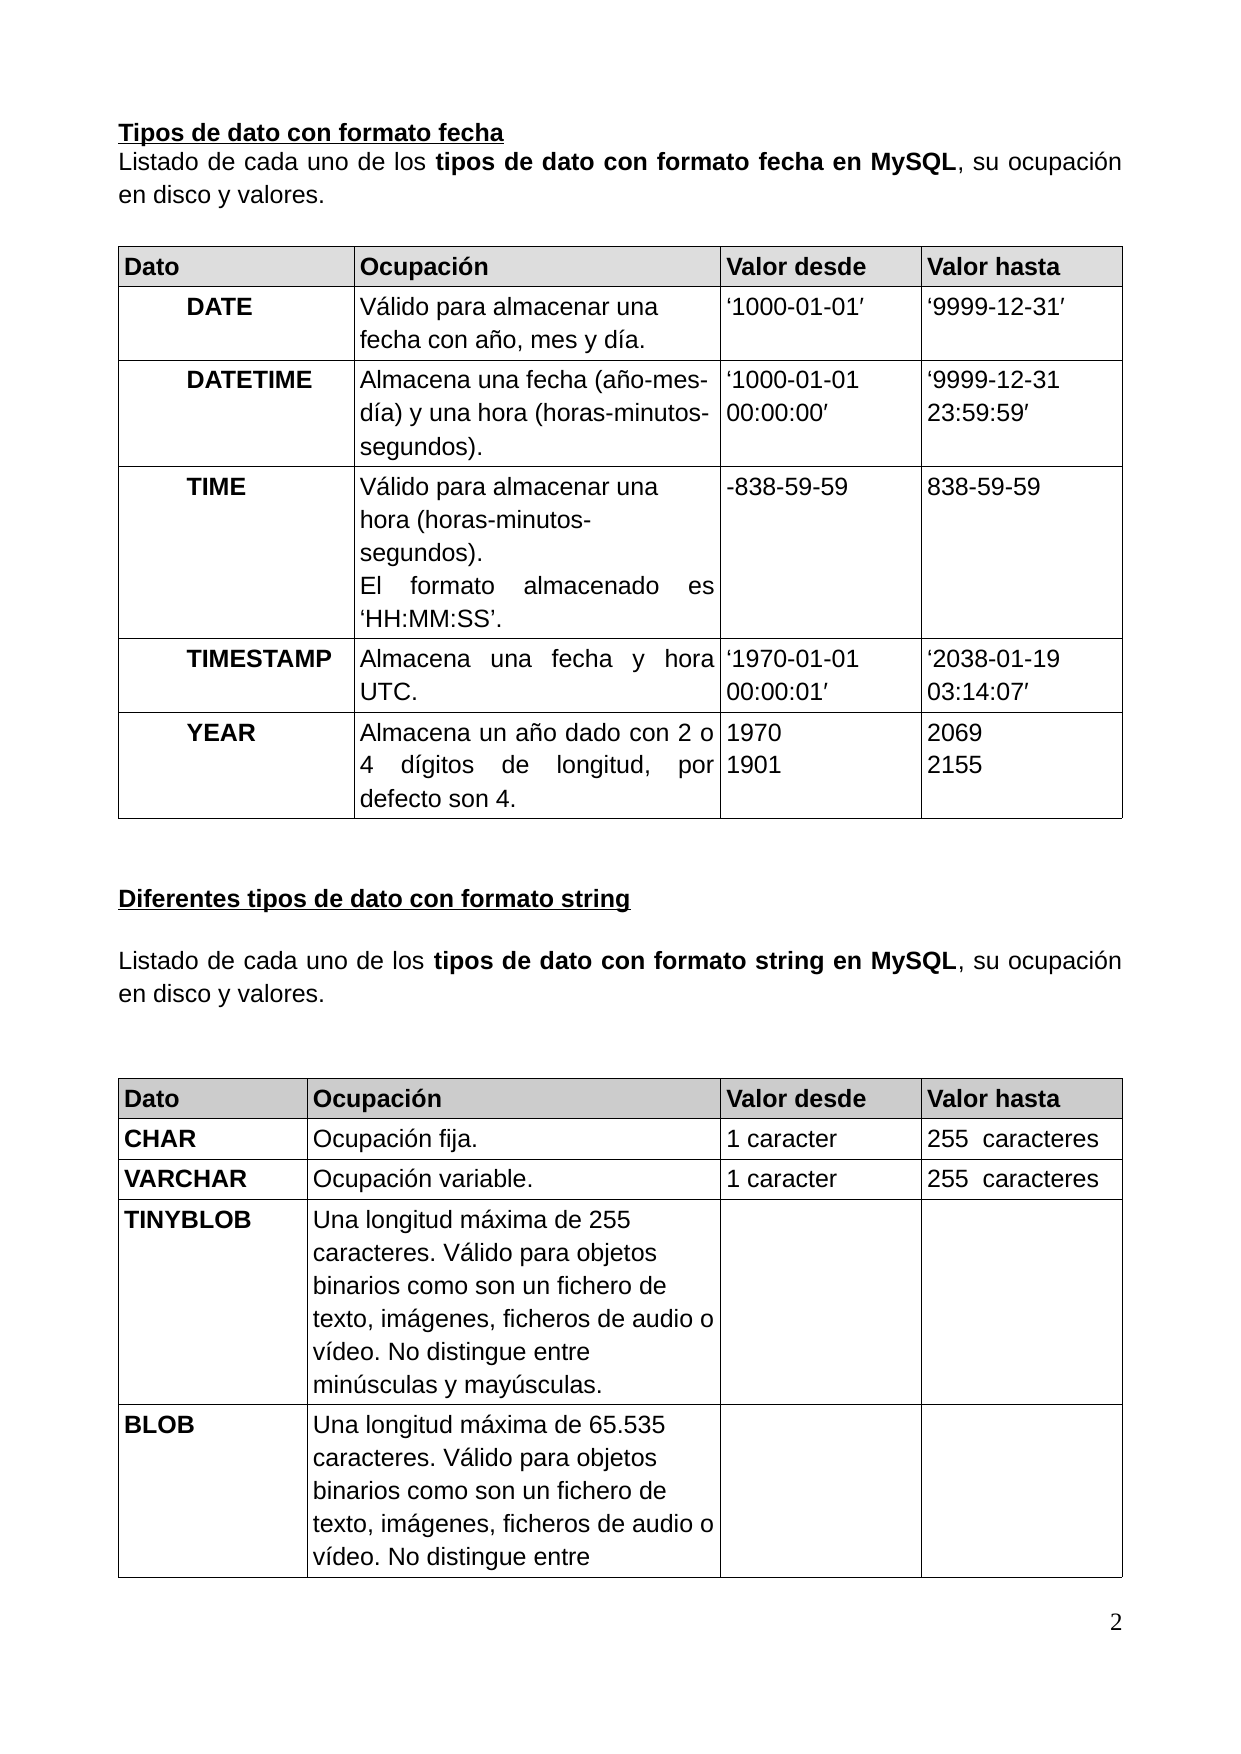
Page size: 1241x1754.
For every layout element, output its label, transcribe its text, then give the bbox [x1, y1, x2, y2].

table_cell 838-59-59 [922, 467, 1122, 638]
table_header Valor desde [721, 1079, 921, 1118]
table_cell BLOB [119, 1405, 307, 1577]
table_cell TIME [119, 467, 354, 638]
table_cell Almacena una fecha y hora UTC. [355, 639, 720, 712]
table_cell [721, 1405, 921, 1577]
table_cell Almacena una fecha (año-mes-día) y una hora (horas-minutos-segundos). [355, 361, 720, 466]
subtitle Diferentes tipos de dato con formato string [118, 884, 1122, 913]
table_header Dato [119, 247, 354, 286]
table_cell TIMESTAMP [119, 639, 354, 712]
text Listado de cada uno de los tipos de dato con formato string en MySQL, su ocupación en disco y valores. [118, 946, 1122, 1008]
table_header Ocupación [355, 247, 720, 286]
table_cell DATETIME [119, 361, 354, 466]
subtitle Tipos de dato con formato fecha [118, 118, 1122, 147]
table_cell 2069 2155 [922, 713, 1122, 818]
table_header Ocupación [308, 1079, 720, 1118]
table_cell YEAR [119, 713, 354, 818]
table_header Valor hasta [922, 1079, 1122, 1118]
table_cell Válido para almacenar una fecha con año, mes y día. [355, 287, 720, 359]
table_cell -838-59-59 [721, 467, 921, 638]
table_cell Una longitud máxima de 255 caracteres. Válido para objetos binarios como son un fichero de texto, imágenes, ficheros de audio o vídeo. No distingue entre minúsculas y mayúsculas. [308, 1200, 720, 1404]
table_cell 1970 1901 [721, 713, 921, 818]
table_cell Ocupación variable. [308, 1160, 720, 1199]
table_cell 1 caracter [721, 1160, 921, 1199]
table_cell ‘1000-01-01 00:00:00′ [721, 361, 921, 466]
table_header Dato [119, 1079, 307, 1118]
table_cell Una longitud máxima de 65.535 caracteres. Válido para objetos binarios como son un fichero de texto, imágenes, ficheros de audio o vídeo. No distingue entre [308, 1405, 720, 1577]
table_header Valor desde [721, 247, 921, 286]
table_cell Válido para almacenar una hora (horas-minutos-segundos). El formato almacenado es ‘HH:MM:SS’. [355, 467, 720, 638]
table_cell [721, 1200, 921, 1404]
table_cell ‘9999-12-31 23:59:59′ [922, 361, 1122, 466]
table_cell [922, 1200, 1122, 1404]
table_cell ‘1970-01-01 00:00:01′ [721, 639, 921, 712]
table_cell 255 caracteres [922, 1160, 1122, 1199]
table_cell CHAR [119, 1119, 307, 1159]
table_cell Ocupación fija. [308, 1119, 720, 1159]
table_cell 255 caracteres [922, 1119, 1122, 1159]
table_cell DATE [119, 287, 354, 359]
table_cell [922, 1405, 1122, 1577]
text Listado de cada uno de los tipos de dato con formato fecha en MySQL, su ocupación en disco y valores. [118, 147, 1122, 209]
table_cell TINYBLOB [119, 1200, 307, 1404]
table_cell ‘9999-12-31′ [922, 287, 1122, 359]
table_header Valor hasta [922, 247, 1122, 286]
table_cell Almacena un año dado con 2 o 4 dígitos de longitud, por defecto son 4. [355, 713, 720, 818]
table_cell 1 caracter [721, 1119, 921, 1159]
table_cell VARCHAR [119, 1160, 307, 1199]
table_cell ‘2038-01-19 03:14:07′ [922, 639, 1122, 712]
table_cell ‘1000-01-01′ [721, 287, 921, 359]
